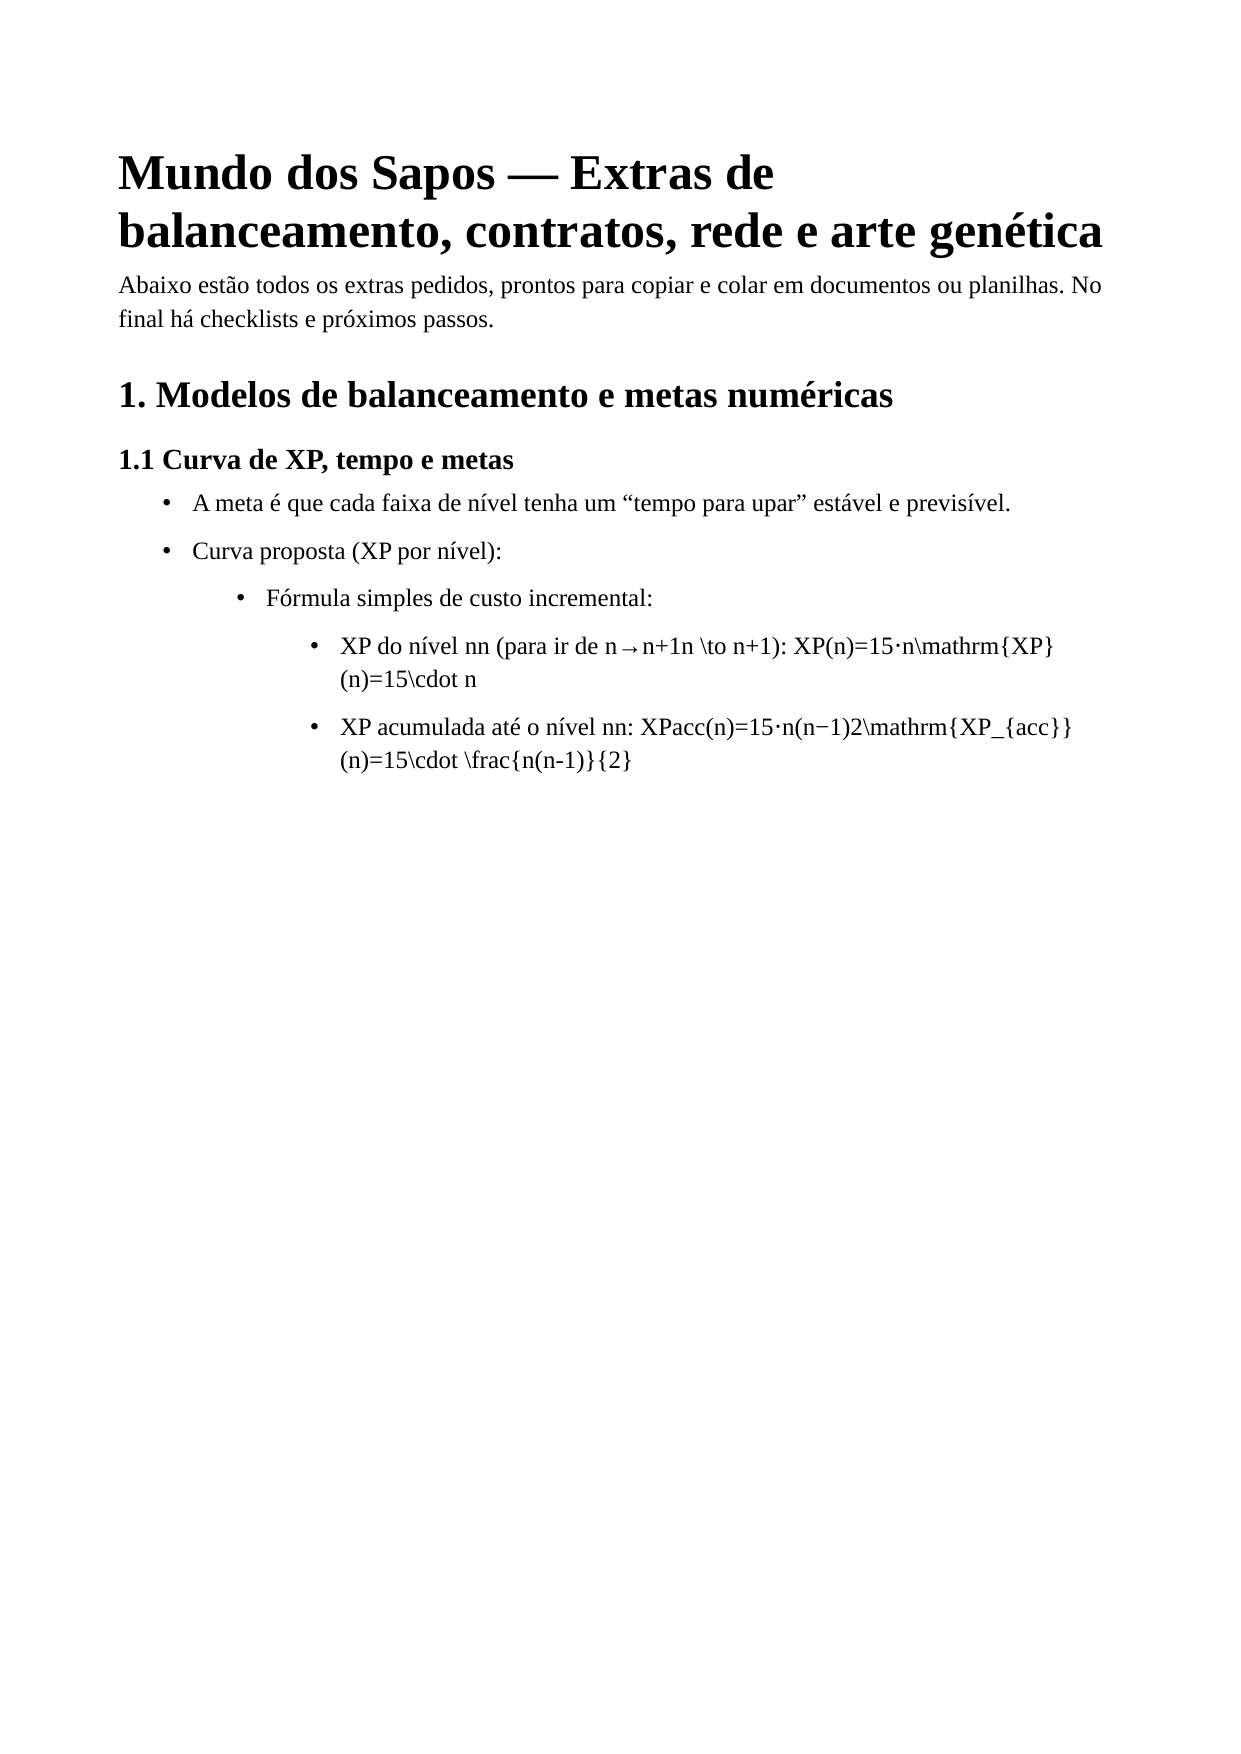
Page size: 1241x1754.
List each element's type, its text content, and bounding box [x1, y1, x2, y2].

list A meta é que cada faixa de nível tenha um “tempo para upar” estável e previsível. [162, 488, 1122, 517]
subtitle Mundo dos Sapos — Extras de balanceamento, contratos, rede e arte genética [118, 143, 1122, 258]
subtitle 1. Modelos de balanceamento e metas numéricas [118, 372, 1122, 415]
list Curva proposta (XP por nível): [162, 536, 1122, 565]
text Abaixo estão todos os extras pedidos, prontos para copiar e colar em documentos ou planilhas. No final há checklists e próximos passos. [118, 271, 1122, 332]
list Fórmula simples de custo incremental: [236, 583, 1122, 612]
list XP do nível nn (para ir de n→n+1n \to n+1): XP(n)=15⋅n\mathrm{XP}(n)=15\cdot n [310, 631, 1122, 693]
subtitle 1.1 Curva de XP, tempo e metas [118, 442, 1122, 476]
list XP acumulada até o nível nn: XPacc(n)=15⋅n(n−1)2\mathrm{XP_{acc}}(n)=15\cdot \frac{n(n-1)}{2} [310, 712, 1122, 773]
